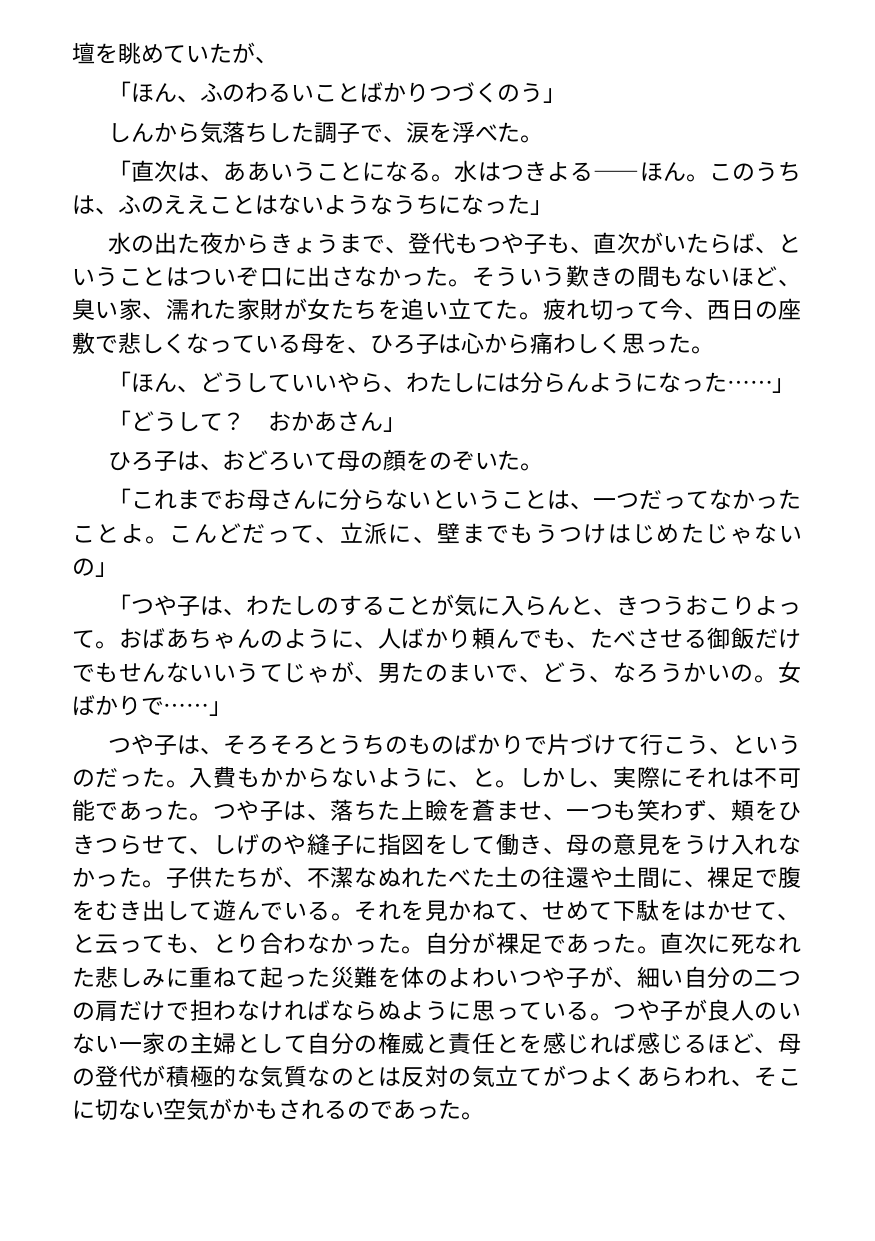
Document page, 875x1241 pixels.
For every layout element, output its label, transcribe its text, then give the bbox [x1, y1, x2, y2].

text 「ほん、ふのわるいことばかりつづくのう」 [72, 75, 802, 108]
text 「どうして？ おかあさん」 [72, 404, 802, 437]
text 「直次は、ああいうことになる。水はつきよる――ほん。このうちは、ふのええことはないようなうちになった」 [72, 153, 802, 220]
text ひろ子は、おどろいて母の顔をのぞいた。 [72, 443, 802, 476]
text 「これまでお母さんに分らないということは、一つだってなかったことよ。こんどだって、立派に、壁までもうつけはじめたじゃないの」 [72, 482, 802, 582]
text 「つや子は、わたしのすることが気に入らんと、きつうおこりよって。おばあちゃんのように、人ばかり頼んでも、たべさせる御飯だけでもせんないいうてじゃが、男たのまいで、どう、なろうかいの。女ばかりで……」 [72, 588, 802, 721]
text 「ほん、どうしていいやら、わたしには分らんようになった……」 [72, 365, 802, 398]
text 水の出た夜からきょうまで、登代もつや子も、直次がいたらば、ということはついぞ口に出さなかった。そういう歎きの間もないほど、臭い家、濡れた家財が女たちを追い立てた。疲れ切って今、西日の座敷で悲しくなっている母を、ひろ子は心から痛わしく思った。 [72, 226, 802, 359]
text しんから気落ちした調子で、涙を浮べた。 [72, 114, 802, 148]
text つや子は、そろそろとうちのものばかりで片づけて行こう、というのだった。入費もかからないように、と。しかし、実際にそれは不可能であった。つや子は、落ちた上瞼を蒼ませ、一つも笑わず、頬をひきつらせて、しげのや縫子に指図をして働き、母の意見をうけ入れなかった。子供たちが、不潔なぬれたべた土の往還や土間に、裸足で腹をむき出して遊んでいる。それを見かねて、せめて下駄をはかせて、と云っても、とり合わなかった。自分が裸足であった。直次に死なれた悲しみに重ねて起った災難を体のよわいつや子が、細い自分の二つの肩だけで担わなければならぬように思っている。つや子が良人のいない一家の主婦として自分の権威と責任とを感じれば感じるほど、母の登代が積極的な気質なのとは反対の気立てがつよくあらわれ、そこに切ない空気がかもされるのであった。 [72, 727, 802, 1126]
text 壇を眺めていたが、 [72, 36, 802, 69]
